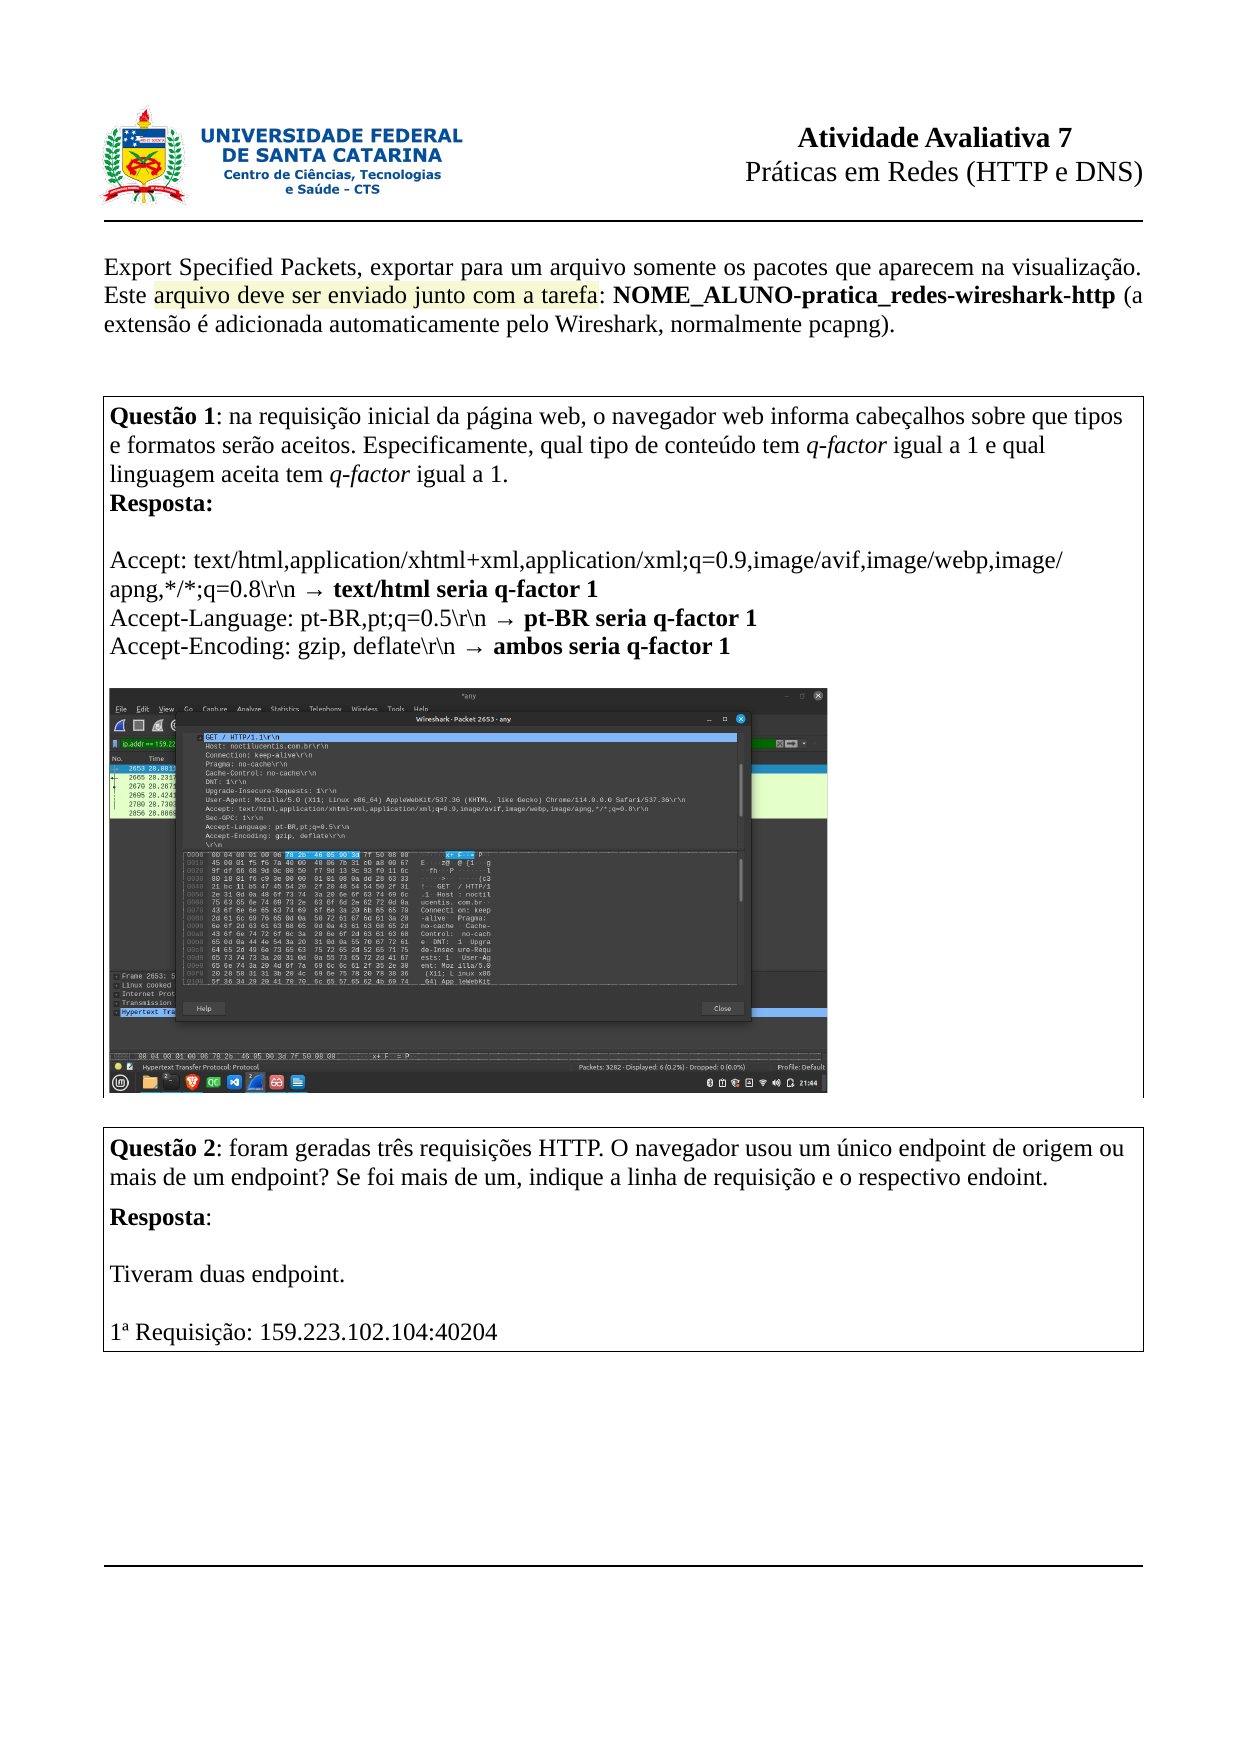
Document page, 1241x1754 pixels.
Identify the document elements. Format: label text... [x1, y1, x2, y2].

picture [109, 688, 828, 1093]
text Export Specified Packets, exportar para um arquivo somente os pacotes que aparecem na visualização. Este arquivo deve ser enviado junto com a tarefa: NOME_ALUNO-pratica_redes-wireshark-http (a extensão é adicionada automaticamente pelo Wireshark, normalmente pcapng). [103, 252, 1143, 338]
picture [98, 105, 463, 205]
table_cell Resposta: Tiveram duas endpoint. 1ª Requisição: 159.223.102.104:40204 [104, 1196, 1143, 1351]
table_header Questão 1: na requisição inicial da página web, o navegador web informa cabeçalhos sobre que tipos e formatos serão aceitos. Especificamente, qual tipo de conteúdo tem q-factor igual a 1 e qual linguagem aceita tem q-factor igual a 1. Resposta: Accept: text/html,application/xhtml+xml,application/xml;q=0.9,image/avif,image/webp,image/apng,*/*;q=0.8\r\n → text/html seria q-factor 1 Accept-Language: pt-BR,pt;q=0.5\r\n → pt-BR seria q-factor 1 Accept-Encoding: gzip, deflate\r\n → ambos seria q-factor 1 [104, 397, 1143, 1098]
table_header Questão 2: foram geradas três requisições HTTP. O navegador usou um único endpoint de origem ou mais de um endpoint? Se foi mais de um, indique a linha de requisição e o respectivo endoint. [104, 1128, 1143, 1196]
